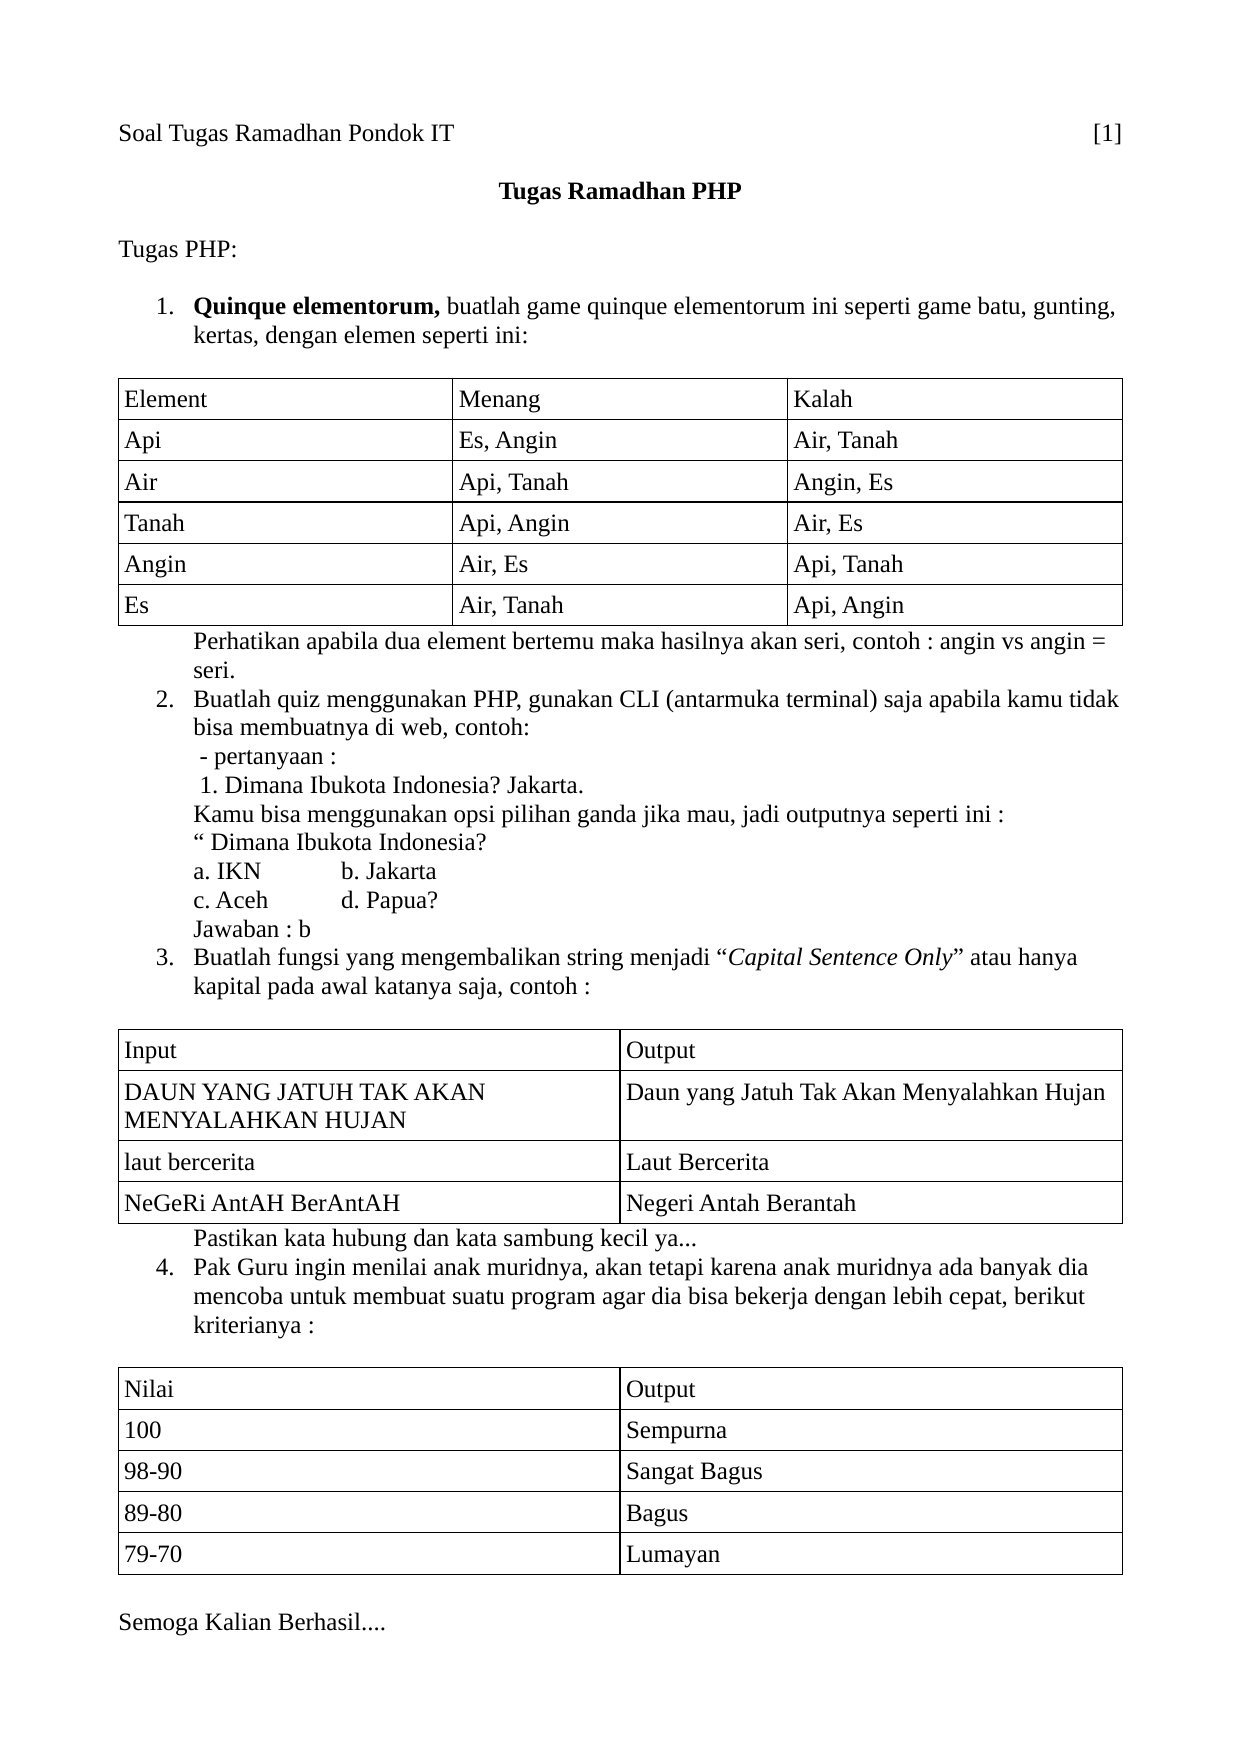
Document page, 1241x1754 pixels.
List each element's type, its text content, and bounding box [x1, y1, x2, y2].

table_cell Air, Es [788, 503, 1122, 543]
table_cell Angin, Es [788, 461, 1122, 501]
text Tugas Ramadhan PHP [118, 176, 1122, 205]
table_cell Api [119, 420, 452, 460]
table_cell Api, Angin [453, 503, 787, 543]
table_header Output [621, 1030, 1122, 1070]
table_cell 100 [119, 1410, 619, 1450]
table_cell Air [119, 461, 452, 501]
table_header Output [621, 1368, 1122, 1408]
table_cell Air, Es [453, 544, 787, 584]
table_cell Api, Angin [788, 585, 1122, 625]
table_cell Daun yang Jatuh Tak Akan Menyalahkan Hujan [621, 1071, 1122, 1140]
table_cell Tanah [119, 503, 452, 543]
table_cell Air, Tanah [788, 420, 1122, 460]
table_cell Air, Tanah [453, 585, 787, 625]
table_cell Laut Bercerita [621, 1141, 1122, 1181]
table_cell 79-70 [119, 1533, 619, 1573]
list Buatlah fungsi yang mengembalikan string menjadi “Capital Sentence Only” atau hanya kapital pada awal katanya saja, contoh : [156, 942, 1122, 1029]
table_cell Sempurna [621, 1410, 1122, 1450]
table_cell Es, Angin [453, 420, 787, 460]
table_header Menang [453, 379, 787, 419]
list Pak Guru ingin menilai anak muridnya, akan tetapi karena anak muridnya ada banyak dia mencoba untuk membuat suatu program agar dia bisa bekerja dengan lebih cepat, berikut kriterianya : [156, 1252, 1122, 1367]
table_cell laut bercerita [119, 1141, 619, 1181]
table_cell Api, Tanah [453, 461, 787, 501]
table_cell 89-80 [119, 1492, 619, 1532]
text Tugas PHP: [118, 234, 1122, 263]
table_cell Lumayan [621, 1533, 1122, 1573]
table_header Kalah [788, 379, 1122, 419]
table_header Nilai [119, 1368, 619, 1408]
list Pastikan kata hubung dan kata sambung kecil ya... [156, 1224, 1122, 1252]
table_cell DAUN YANG JATUH TAK AKAN MENYALAHKAN HUJAN [119, 1071, 619, 1140]
table_cell NeGeRi AntAH BerAntAH [119, 1182, 619, 1222]
table_cell Api, Tanah [788, 544, 1122, 584]
table_cell 98-90 [119, 1451, 619, 1491]
table_cell Angin [119, 544, 452, 584]
list Perhatikan apabila dua element bertemu maka hasilnya akan seri, contoh : angin vs angin = seri. [156, 626, 1122, 684]
list Kamu bisa menggunakan opsi pilihan ganda jika mau, jadi outputnya seperti ini : “ Dimana Ibukota Indonesia? a. IKN b. Jakarta c. Aceh d. Papua? Jawaban : b [156, 799, 1122, 942]
table_cell Negeri Antah Berantah [621, 1182, 1122, 1222]
table_cell Bagus [621, 1492, 1122, 1532]
table_header Element [119, 379, 452, 419]
table_header Input [119, 1030, 619, 1070]
table_cell Sangat Bagus [621, 1451, 1122, 1491]
list Buatlah quiz menggunakan PHP, gunakan CLI (antarmuka terminal) saja apabila kamu tidak bisa membuatnya di web, contoh: - pertanyaan : 1. Dimana Ibukota Indonesia? Jakarta. [156, 684, 1122, 799]
list Quinque elementorum, buatlah game quinque elementorum ini seperti game batu, gunting, kertas, dengan elemen seperti ini: [156, 291, 1122, 378]
table_cell Es [119, 585, 452, 625]
